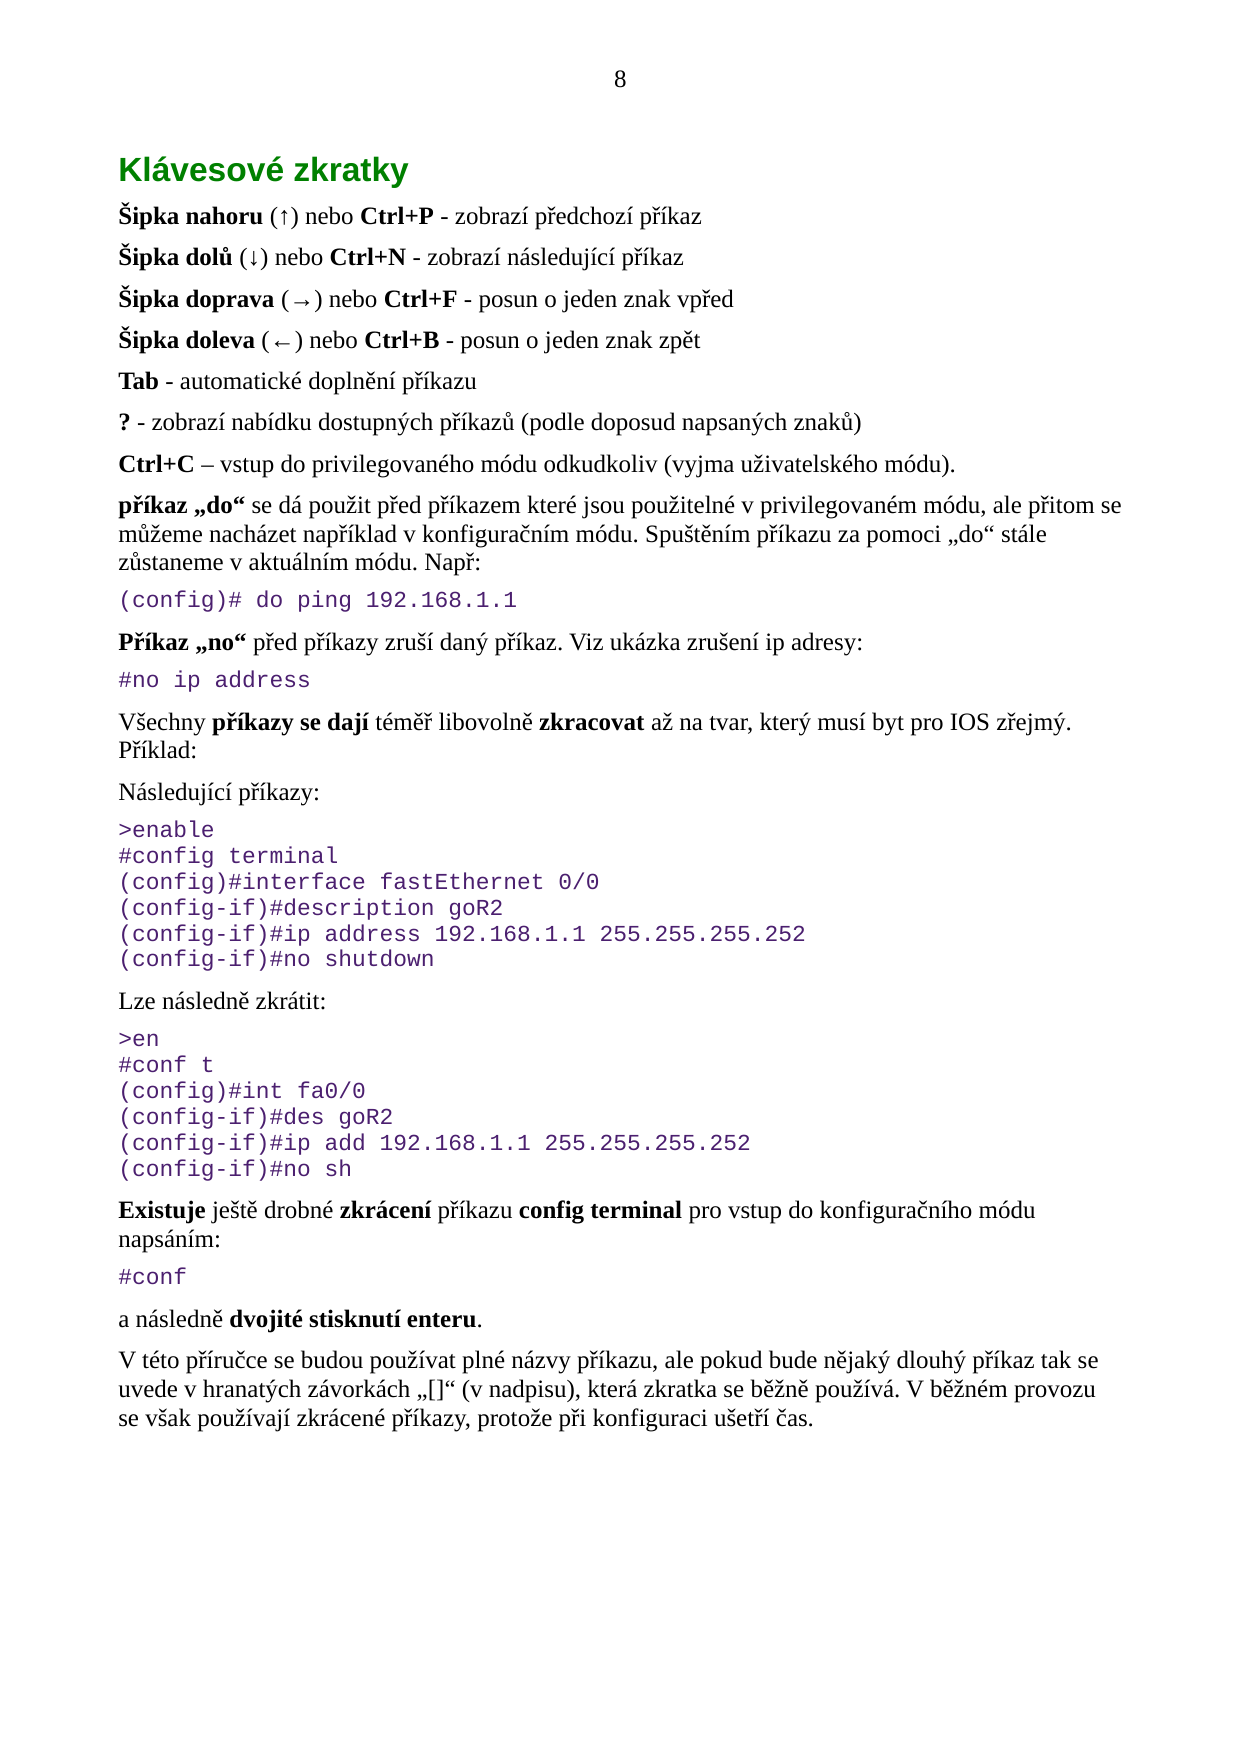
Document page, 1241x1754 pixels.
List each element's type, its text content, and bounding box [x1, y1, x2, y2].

text Šipka dolů (↓) nebo Ctrl+N - zobrazí následující příkaz [118, 242, 1122, 271]
text Lze následně zkrátit: [118, 986, 1122, 1015]
text Šipka doprava (→) nebo Ctrl+F - posun o jeden znak vpřed [118, 284, 1122, 312]
text Příkaz „no“ před příkazy zruší daný příkaz. Viz ukázka zrušení ip adresy: [118, 627, 1122, 656]
text >enable #config terminal (config)#interface fastEthernet 0/0 (config-if)#description goR2 (config-if)#ip address 192.168.1.1 255.255.255.252 (config-if)#no shutdown [118, 818, 1122, 974]
text příkaz „do“ se dá použit před příkazem které jsou použitelné v privilegovaném módu, ale přitom se můžeme nacházet například v konfiguračním módu. Spuštěním příkazu za pomoci „do“ stále zůstaneme v aktuálním módu. Např: [118, 490, 1122, 576]
text a následně dvojité stisknutí enteru. [118, 1304, 1122, 1333]
text Ctrl+C – vstup do privilegovaného módu odkudkoliv (vyjma uživatelského módu). [118, 449, 1122, 477]
text #no ip address [118, 668, 1122, 694]
text Existuje ještě drobné zkrácení příkazu config terminal pro vstup do konfiguračního módu napsáním: [118, 1196, 1122, 1253]
text (config)# do ping 192.168.1.1 [118, 589, 1122, 615]
text Tab - automatické doplnění příkazu [118, 366, 1122, 395]
text #conf [118, 1266, 1122, 1292]
text V této příručce se budou používat plné názvy příkazu, ale pokud bude nějaký dlouhý příkaz tak se uvede v hranatých závorkách „[]“ (v nadpisu), která zkratka se běžně používá. V běžném provozu se však používají zkrácené příkazy, protože při konfiguraci ušetří čas. [118, 1345, 1122, 1432]
subtitle Klávesové zkratky [118, 150, 1122, 189]
text Šipka nahoru (↑) nebo Ctrl+P - zobrazí předchozí příkaz [118, 201, 1122, 230]
text Všechny příkazy se dají téměř libovolně zkracovat až na tvar, který musí byt pro IOS zřejmý. Příklad: [118, 707, 1122, 764]
text Šipka doleva (←) nebo Ctrl+B - posun o jeden znak zpět [118, 325, 1122, 354]
text Následující příkazy: [118, 777, 1122, 806]
text ? - zobrazí nabídku dostupných příkazů (podle doposud napsaných znaků) [118, 407, 1122, 436]
text >en #conf t (config)#int fa0/0 (config-if)#des goR2 (config-if)#ip add 192.168.1.1 255.255.255.252 (config-if)#no sh [118, 1027, 1122, 1183]
